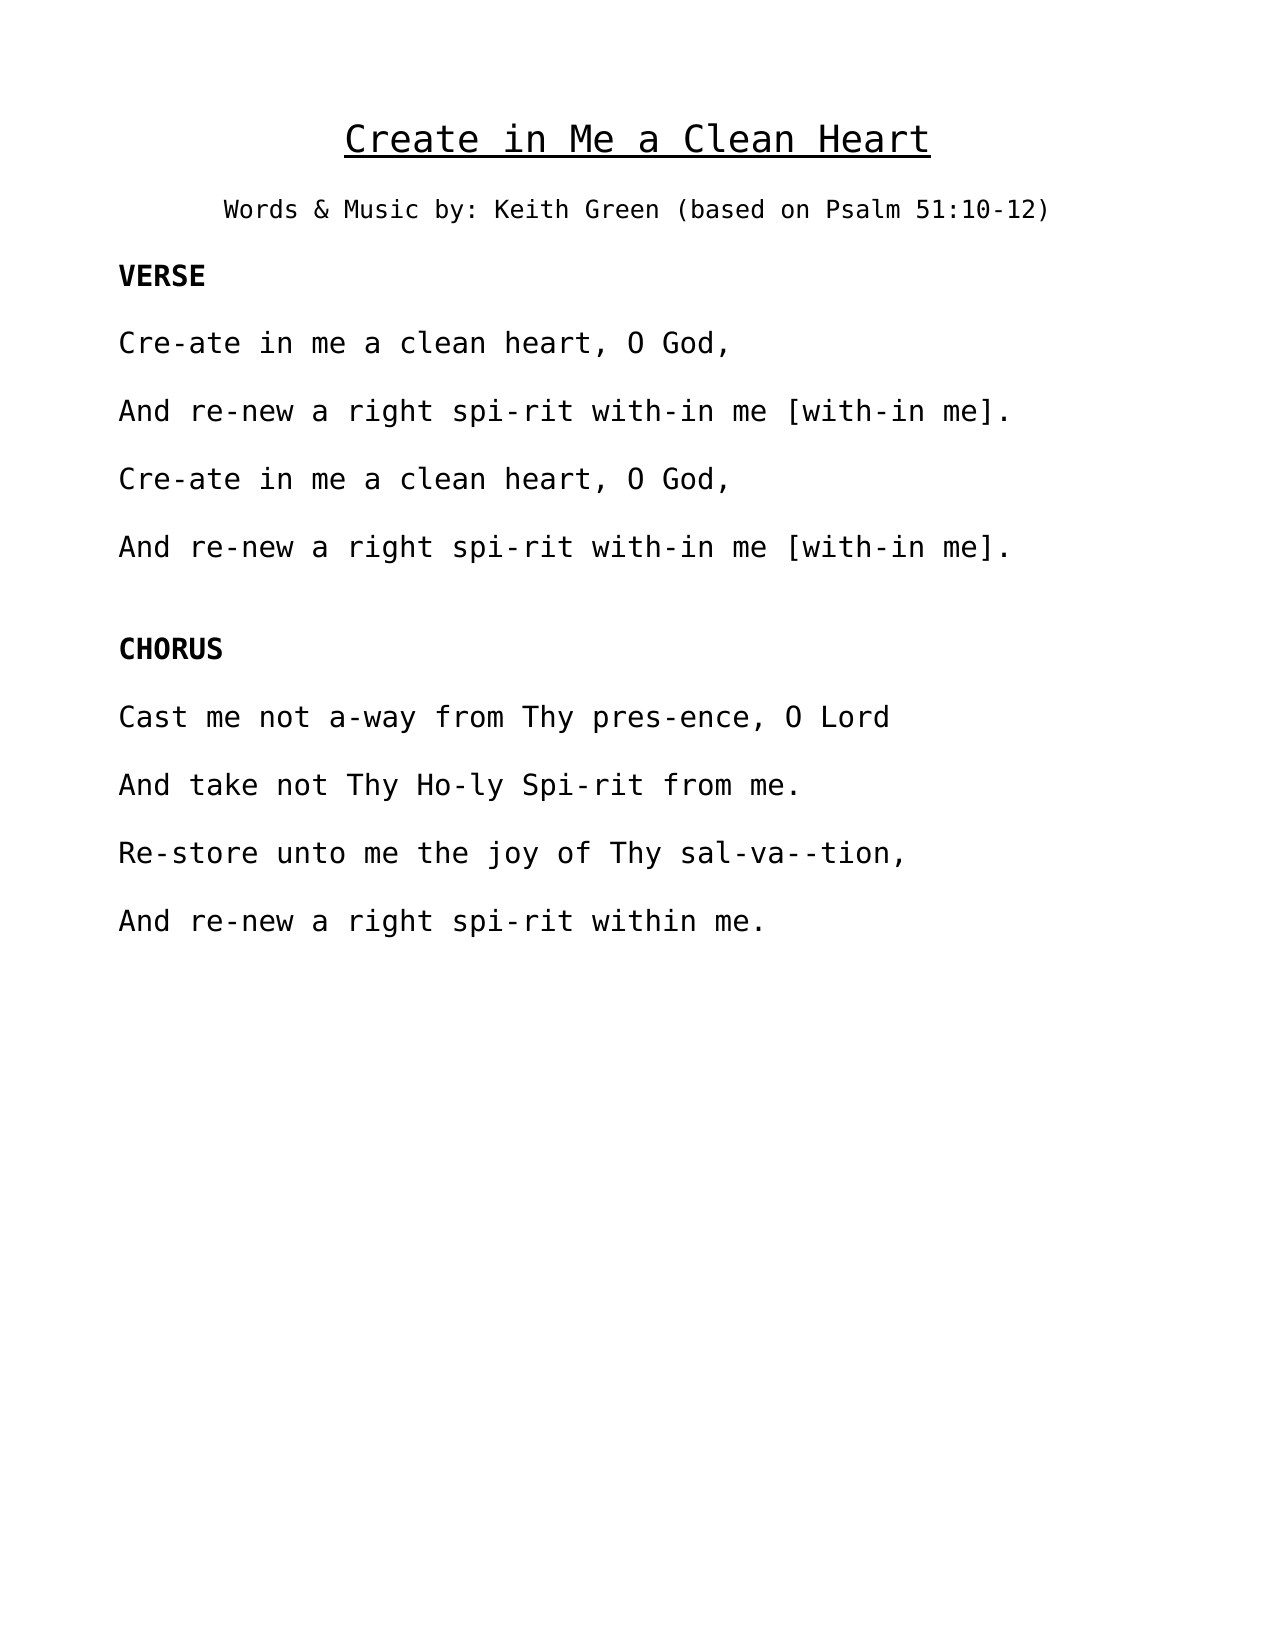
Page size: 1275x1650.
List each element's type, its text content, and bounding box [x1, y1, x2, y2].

text VERSE [118, 225, 1157, 293]
text And re-new a right spi-rit with-in me [with-in me]. [118, 531, 1157, 564]
text And re-new a right spi-rit with-in me [with-in me]. [118, 395, 1157, 429]
text Re-store unto me the joy of Thy sal-va--tion, [118, 836, 1157, 870]
text Cre-ate in me a clean heart, O God, [118, 463, 1157, 497]
text Cre-ate in me a clean heart, O God, [118, 327, 1157, 361]
text Words & Music by: Keith Green (based on Psalm 51:10-12) [118, 196, 1157, 225]
text CHORUS [118, 564, 1157, 666]
text Create in Me a Clean Heart [118, 118, 1157, 162]
text And take not Thy Ho-ly Spi-rit from me. [118, 768, 1157, 802]
text Cast me not a-way from Thy pres-ence, O Lord [118, 700, 1157, 734]
text And re-new a right spi-rit within me. [118, 904, 1157, 938]
